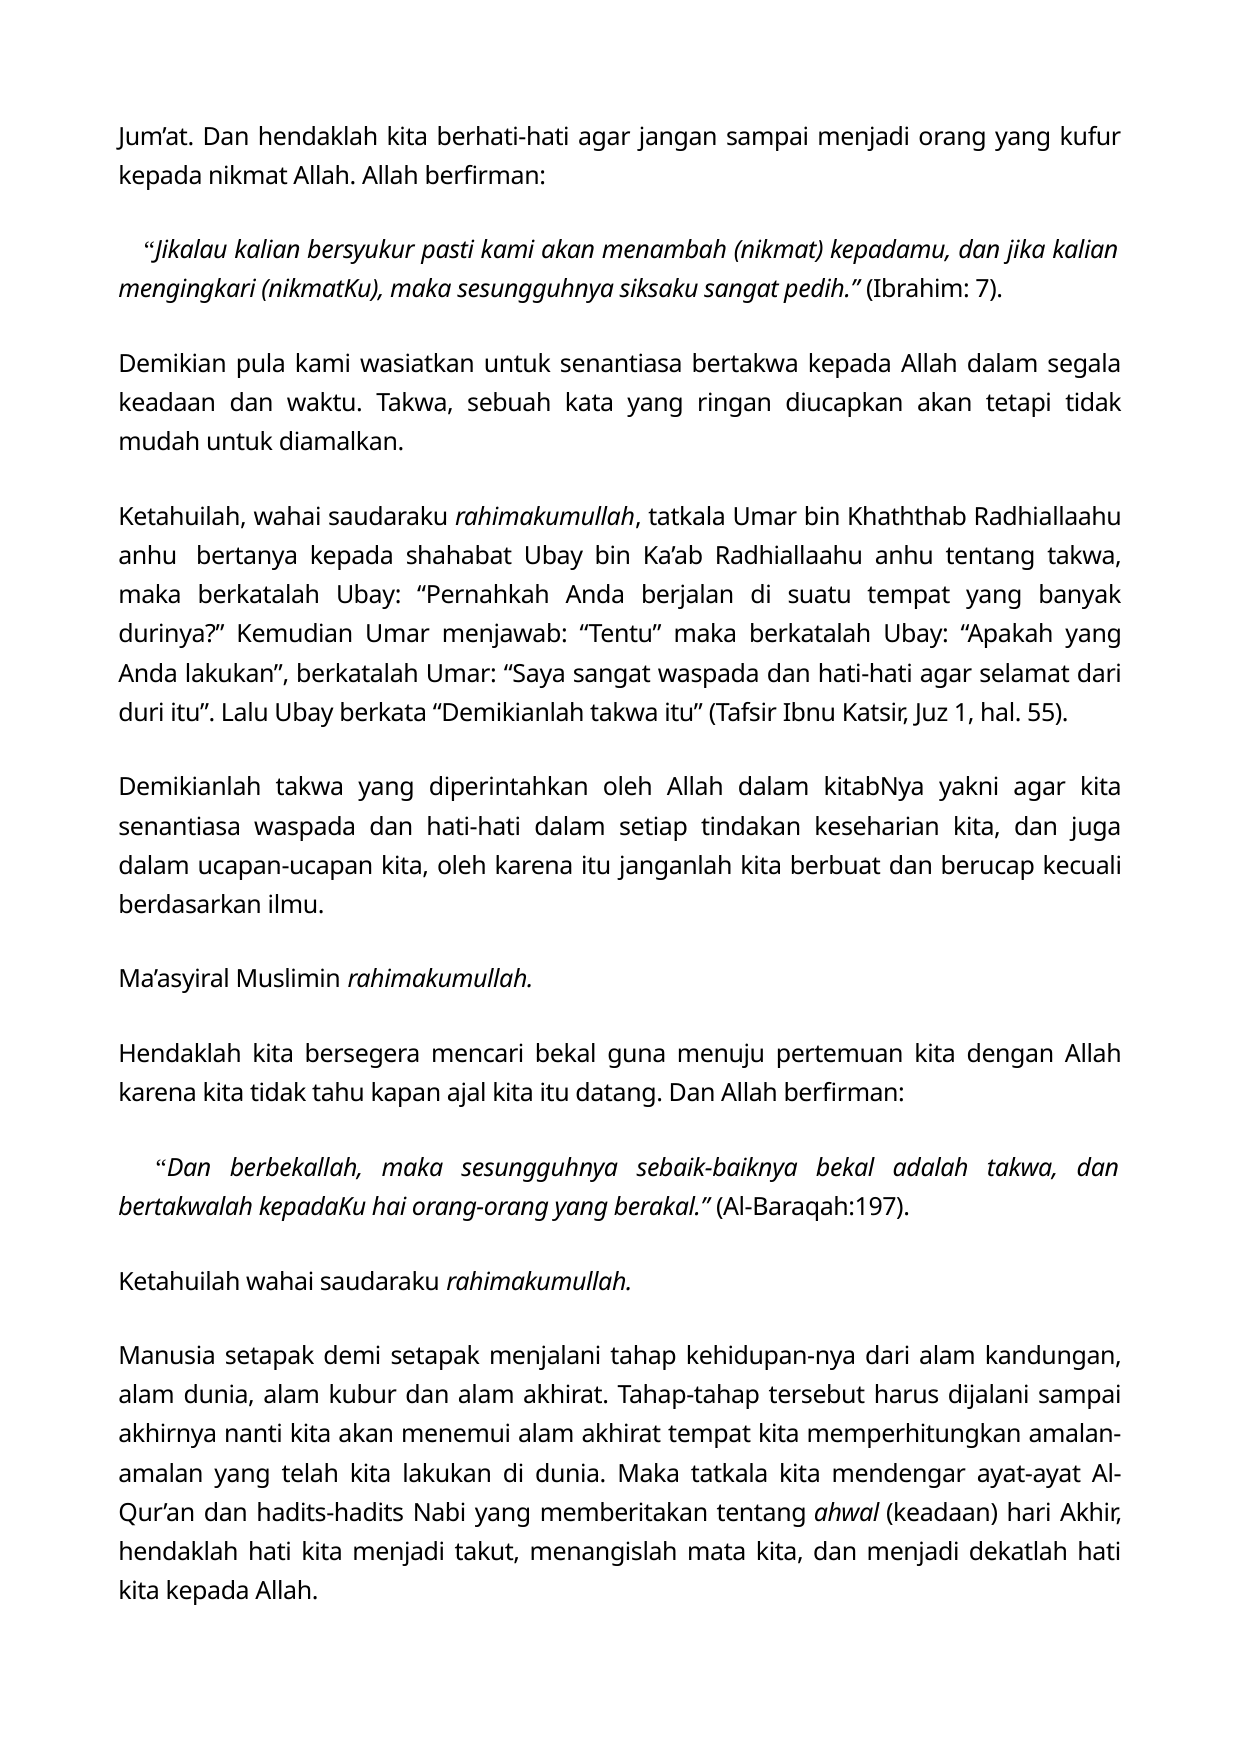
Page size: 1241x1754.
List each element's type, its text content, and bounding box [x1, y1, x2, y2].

text Hendaklah kita bersegera mencari bekal guna menuju pertemuan kita dengan Allah karena kita tidak tahu kapan ajal kita itu datang. Dan Allah berfirman: [118, 1036, 1122, 1109]
text Jum’at. Dan hendaklah kita berhati-hati agar jangan sampai menjadi orang yang kufur kepada nikmat Allah. Allah berfirman: [118, 118, 1122, 191]
text “Jikalau kalian bersyukur pasti kami akan menambah (nikmat) kepadamu, dan jika kalian mengingkari (nikmatKu), maka sesungguhnya siksaku sangat pedih.” (Ibrahim: 7). [118, 232, 1122, 305]
text Manusia setapak demi setapak menjalani tahap kehidupan-nya dari alam kandungan, alam dunia, alam kubur dan alam akhirat. Tahap-tahap tersebut harus dijalani sampai akhirnya nanti kita akan menemui alam akhirat tempat kita memperhitungkan amalan-amalan yang telah kita lakukan di dunia. Maka tatkala kita mendengar ayat-ayat Al-Qur’an dan hadits-hadits Nabi yang memberitakan tentang ahwal (keadaan) hari Akhir, hendaklah hati kita menjadi takut, menangislah mata kita, dan menjadi dekatlah hati kita kepada Allah. [118, 1338, 1122, 1607]
text Ma’asyiral Muslimin rahimakumullah. [118, 961, 1122, 995]
text “Dan berbekallah, maka sesungguhnya sebaik-baiknya bekal adalah takwa, dan bertakwalah kepadaKu hai orang-orang yang berakal.” (Al-Baraqah:197). [118, 1149, 1122, 1223]
text Ketahuilah wahai saudaraku rahimakumullah. [118, 1263, 1122, 1297]
text Demikian pula kami wasiatkan untuk senantiasa bertakwa kepada Allah dalam segala keadaan dan waktu. Takwa, sebuah kata yang ringan diucapkan akan tetapi tidak mudah untuk diamalkan. [118, 346, 1122, 458]
text Demikianlah takwa yang diperintahkan oleh Allah dalam kitabNya yakni agar kita senantiasa waspada dan hati-hati dalam setiap tindakan keseharian kita, dan juga dalam ucapan-ucapan kita, oleh karena itu janganlah kita berbuat dan berucap kecuali berdasarkan ilmu. [118, 769, 1122, 921]
text Ketahuilah, wahai saudaraku rahimakumullah, tatkala Umar bin Khaththab Radhiallaahu anhu bertanya kepada shahabat Ubay bin Ka’ab Radhiallaahu anhu tentang takwa, maka berkatalah Ubay: “Pernahkah Anda berjalan di suatu tempat yang banyak durinya?” Kemudian Umar menjawab: “Tentu” maka berkatalah Ubay: “Apakah yang Anda lakukan”, berkatalah Umar: “Saya sangat waspada dan hati-hati agar selamat dari duri itu”. Lalu Ubay berkata “Demikianlah takwa itu” (Tafsir Ibnu Katsir, Juz 1, hal. 55). [118, 498, 1122, 728]
